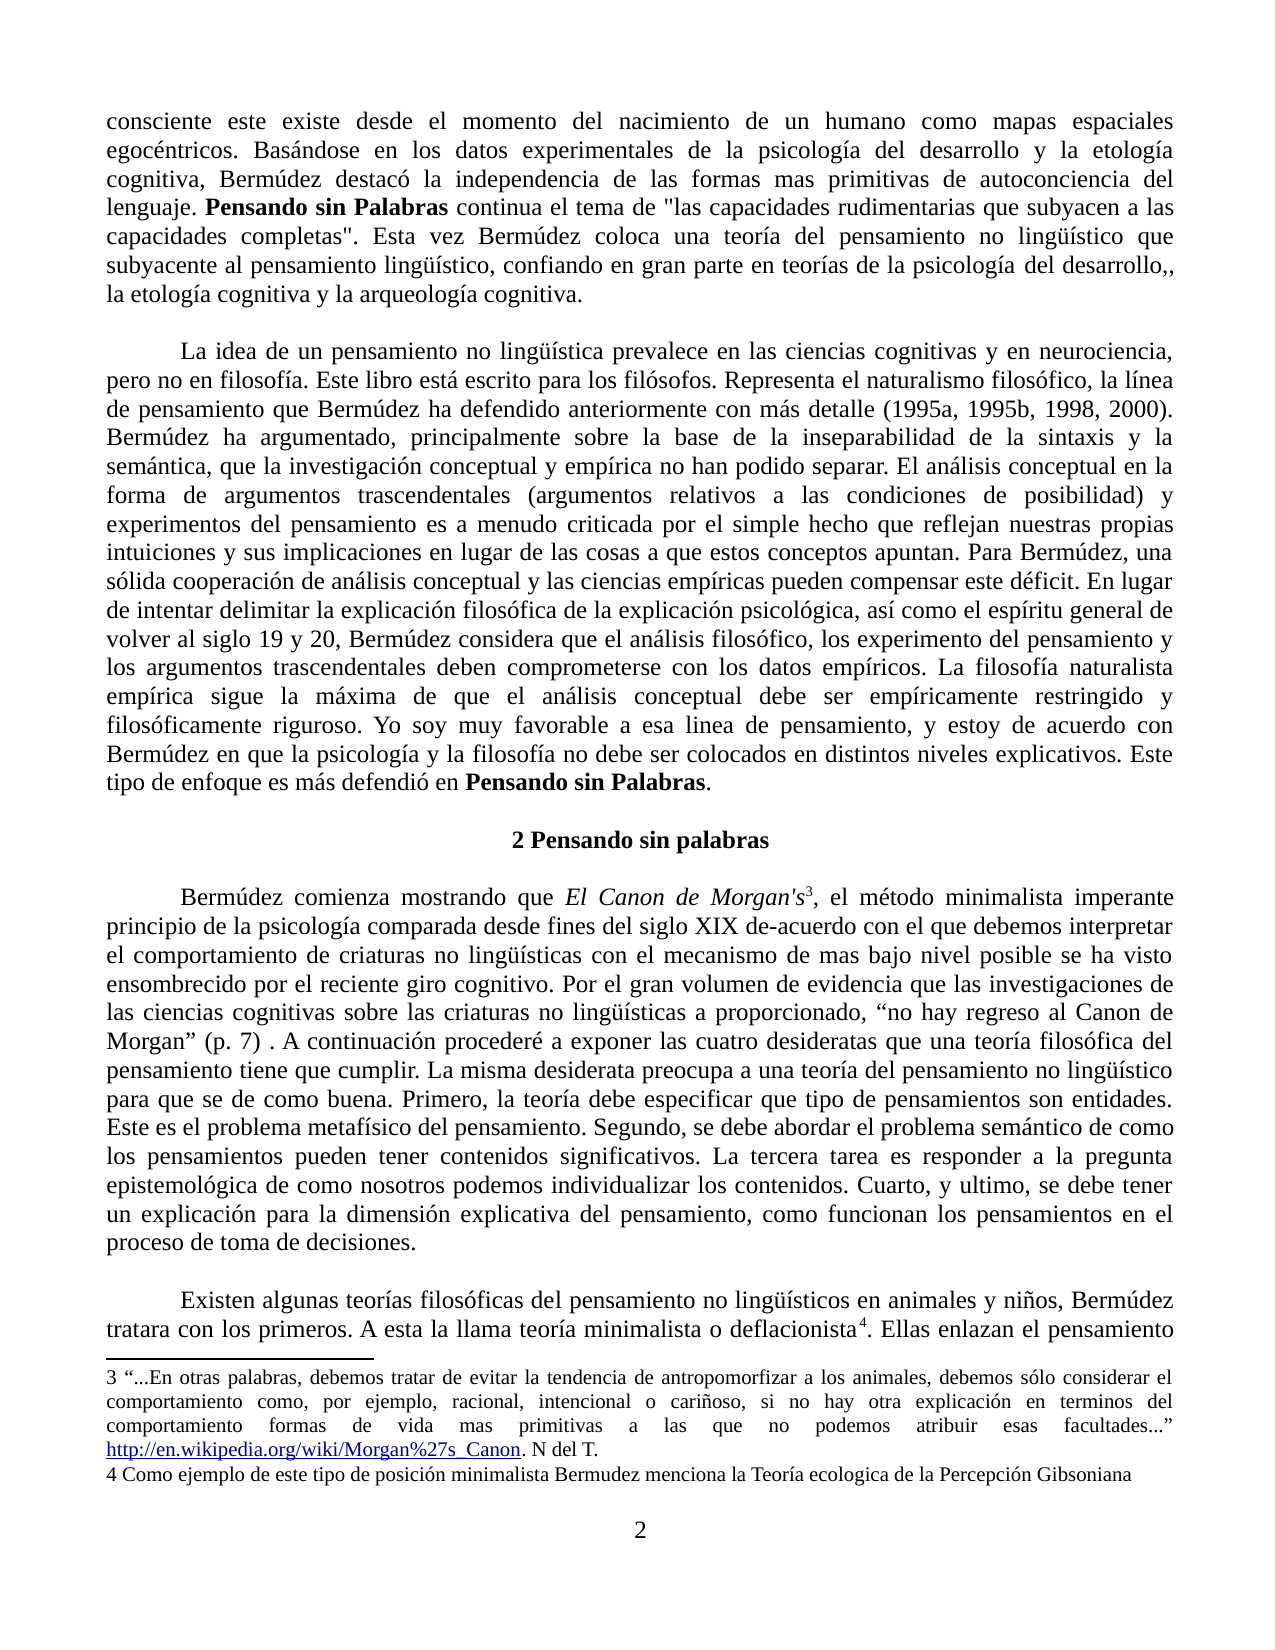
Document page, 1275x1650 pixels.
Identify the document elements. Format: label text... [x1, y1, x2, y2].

text Bermúdez comienza mostrando que El Canon de Morgan's, el método minimalista imperante principio de la psicología comparada desde fines del siglo XIX de-acuerdo con el que debemos interpretar el comportamiento de criaturas no lingüísticas con el mecanismo de mas bajo nivel posible se ha visto ensombrecido por el reciente giro cognitivo. Por el gran volumen de evidencia que las investigaciones de las ciencias cognitivas sobre las criaturas no lingüísticas a proporcionado, “no hay regreso al Canon de Morgan” (p. 7) . A continuación procederé a exponer las cuatro desideratas que una teoría filosófica del pensamiento tiene que cumplir. La misma desiderata preocupa a una teoría del pensamiento no lingüístico para que se de como buena. Primero, la teoría debe especificar que tipo de pensamientos son entidades. Este es el problema metafísico del pensamiento. Segundo, se debe abordar el problema semántico de como los pensamientos pueden tener contenidos significativos. La tercera tarea es responder a la pregunta epistemológica de como nosotros podemos individualizar los contenidos. Cuarto, y ultimo, se debe tener un explicación para la dimensión explicativa del pensamiento, como funcionan los pensamientos en el proceso de toma de decisiones. [106, 882, 1174, 1256]
text consciente este existe desde el momento del nacimiento de un humano como mapas espaciales egocéntricos. Basándose en los datos experimentales de la psicología del desarrollo y la etología cognitiva, Bermúdez destacó la independencia de las formas mas primitivas de autoconciencia del lenguaje. Pensando sin Palabras continua el tema de "las capacidades rudimentarias que subyacen a las capacidades completas". Esta vez Bermúdez coloca una teoría del pensamiento no lingüístico que subyacente al pensamiento lingüístico, confiando en gran parte en teorías de la psicología del desarrollo,, la etología cognitiva y la arqueología cognitiva. [106, 106, 1174, 307]
text 2 Pensando sin palabras [106, 825, 1174, 854]
text Como ejemplo de este tipo de posición minimalista Bermudez menciona la Teoría ecologica de la Percepción Gibsoniana [106, 1461, 1174, 1486]
text “...En otras palabras, debemos tratar de evitar la tendencia de antropomorfizar a los animales, debemos sólo considerar el comportamiento como, por ejemplo, racional, intencional o cariñoso, si no hay otra explicación en terminos del comportamiento formas de vida mas primitivas a las que no podemos atribuir esas facultades...” http://en.wikipedia.org/wiki/Morgan%27s_Canon. N del T. [106, 1365, 1174, 1461]
text Existen algunas teorías filosóficas del pensamiento no lingüísticos en animales y niños, Bermúdez tratara con los primeros. A esta la llama teoría minimalista o deflacionista. Ellas enlazan el pensamiento [106, 1285, 1174, 1342]
text La idea de un pensamiento no lingüística prevalece en las ciencias cognitivas y en neurociencia, pero no en filosofía. Este libro está escrito para los filósofos. Representa el naturalismo filosófico, la línea de pensamiento que Bermúdez ha defendido anteriormente con más detalle (1995a, 1995b, 1998, 2000). Bermúdez ha argumentado, principalmente sobre la base de la inseparabilidad de la sintaxis y la semántica, que la investigación conceptual y empírica no han podido separar. El análisis conceptual en la forma de argumentos trascendentales (argumentos relativos a las condiciones de posibilidad) y experimentos del pensamiento es a menudo criticada por el simple hecho que reflejan nuestras propias intuiciones y sus implicaciones en lugar de las cosas a que estos conceptos apuntan. Para Bermúdez, una sólida cooperación de análisis conceptual y las ciencias empíricas pueden compensar este déficit. En lugar de intentar delimitar la explicación filosófica de la explicación psicológica, así como el espíritu general de volver al siglo 19 y 20, Bermúdez considera que el análisis filosófico, los experimento del pensamiento y los argumentos trascendentales deben comprometerse con los datos empíricos. La filosofía naturalista empírica sigue la máxima de que el análisis conceptual debe ser empíricamente restringido y filosóficamente riguroso. Yo soy muy favorable a esa linea de pensamiento, y estoy de acuerdo con Bermúdez en que la psicología y la filosofía no debe ser colocados en distintos niveles explicativos. Este tipo de enfoque es más defendió en Pensando sin Palabras. [106, 336, 1174, 796]
